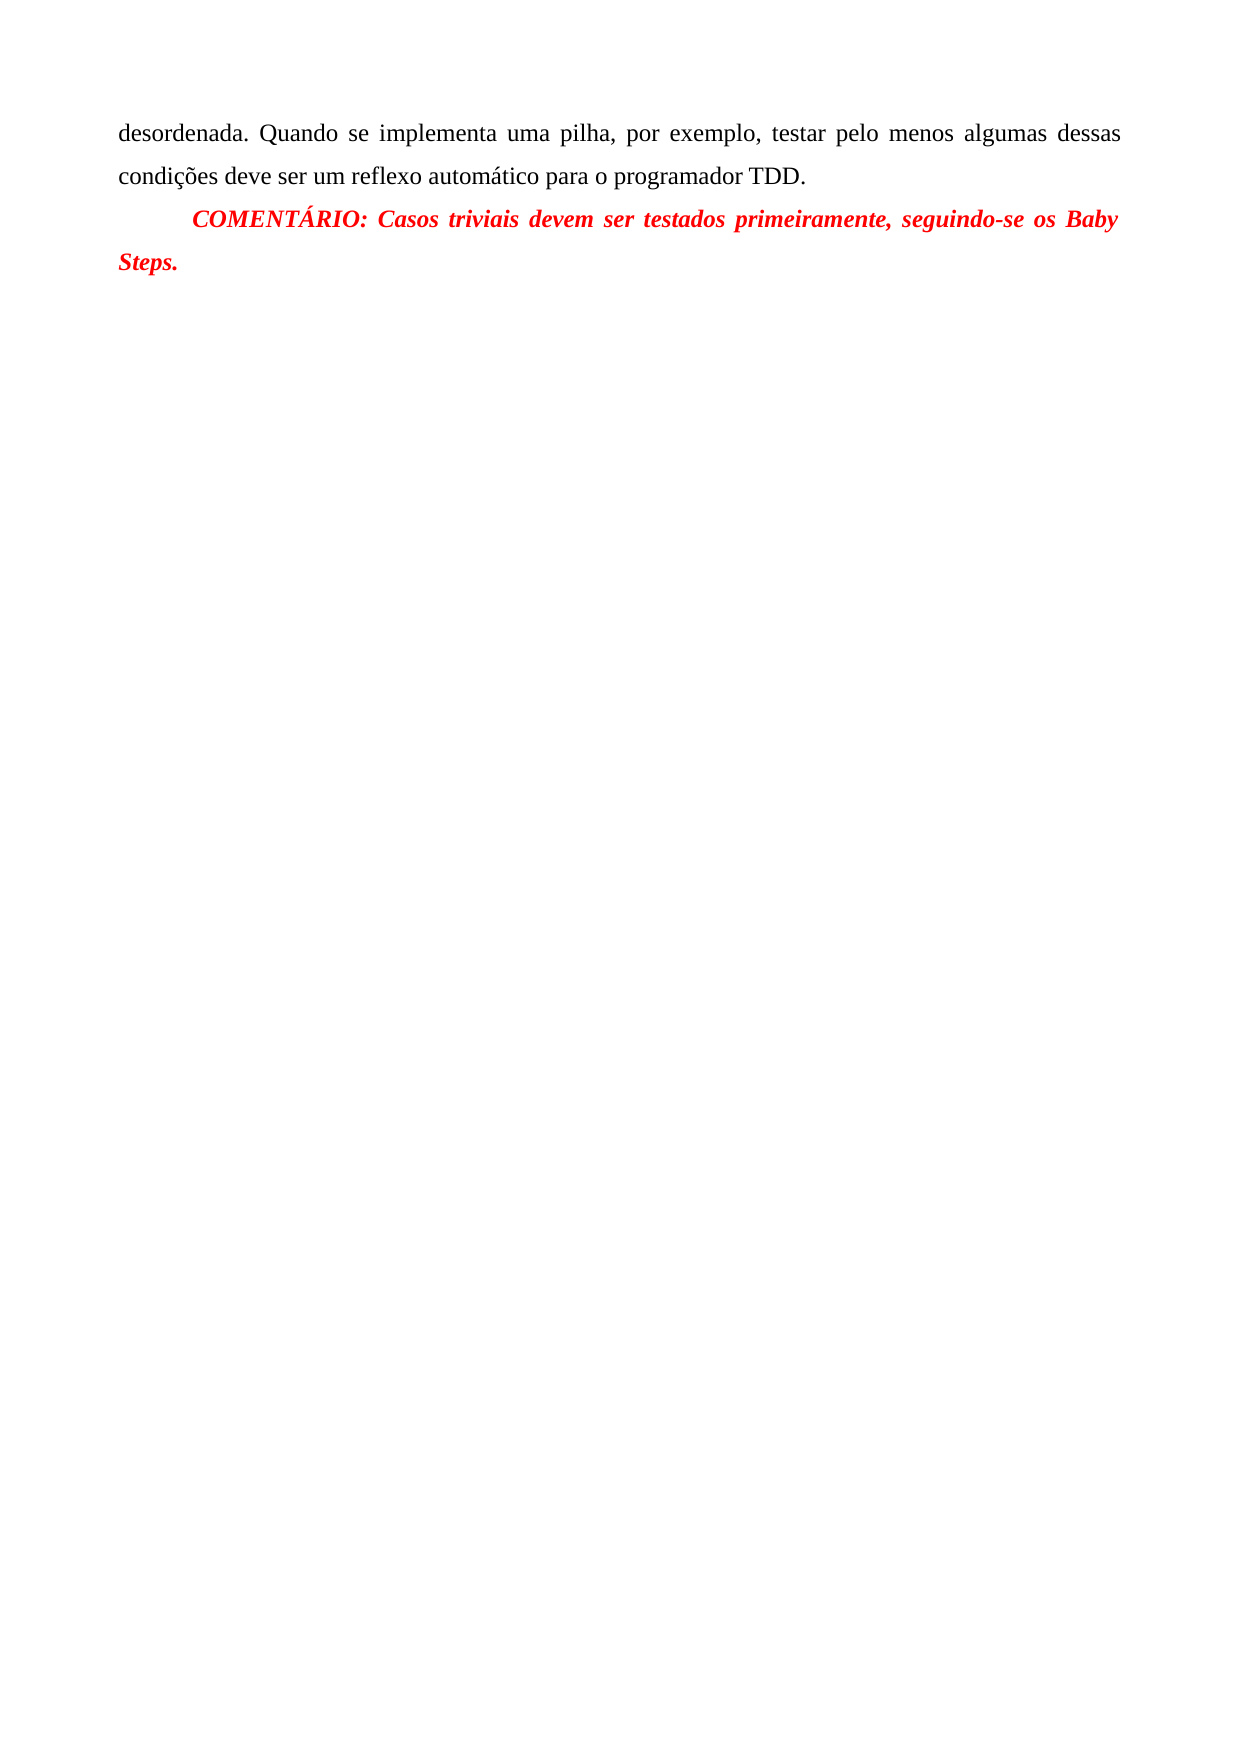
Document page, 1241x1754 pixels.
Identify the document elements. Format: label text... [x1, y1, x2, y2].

text desordenada. Quando se implementa uma pilha, por exemplo, testar pelo menos algumas dessas condições deve ser um reflexo automático para o programador TDD. [118, 118, 1122, 190]
text COMENTÁRIO: Casos triviais devem ser testados primeiramente, seguindo-se os Baby Steps. [118, 204, 1122, 276]
